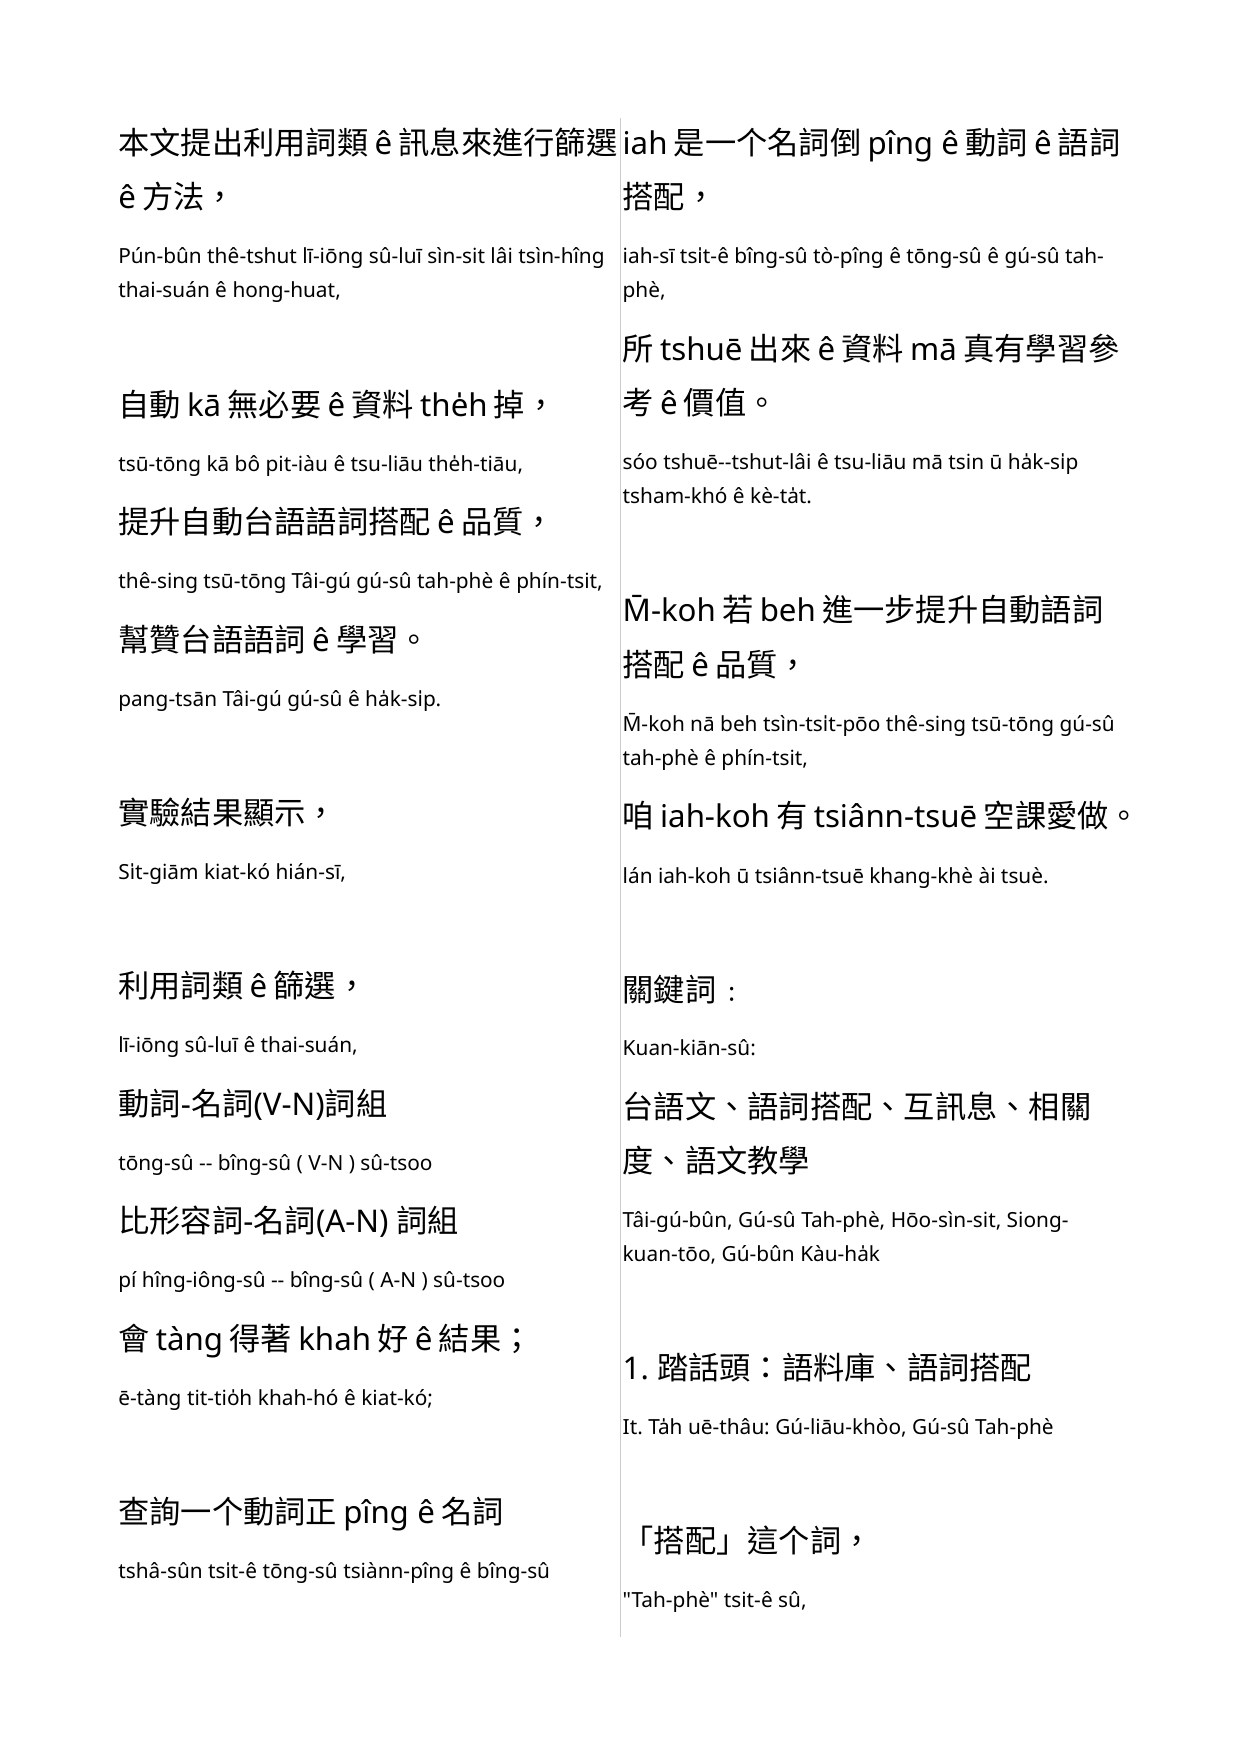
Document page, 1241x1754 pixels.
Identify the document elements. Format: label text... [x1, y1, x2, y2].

text tōng-sû -- bîng-sû ( V-N ) sû-tsoo [118, 1148, 618, 1176]
text sóo tshuē--tshut-lâi ê tsu-liāu mā tsin ū ha̍k-si̍p tsham-khó ê kè-ta̍t. [622, 447, 1122, 510]
text tshâ-sûn tsi̍t-ê tōng-sû tsiànn-pîng ê bîng-sû [118, 1556, 618, 1585]
text 本文提出利用詞類ê訊息來進行篩選ê方法， [118, 118, 618, 218]
text 1. 踏話頭：語料庫、語詞搭配 [622, 1343, 1122, 1389]
text thê-sing tsū-tōng Tâi-gú gú-sû tah-phè ê phín-tsit, [118, 566, 618, 595]
text 提升自動台語語詞搭配ê品質， [118, 497, 618, 543]
text 台語文、語詞搭配、互訊息、相關度、語文教學 [622, 1082, 1122, 1182]
text iah-sī tsi̍t-ê bîng-sû tò-pîng ê tōng-sû ê gú-sû tah-phè, [622, 241, 1122, 304]
text It. Ta̍h uē-thâu: Gú-liāu-khòo, Gú-sû Tah-phè [622, 1412, 1122, 1441]
text 查詢一个動詞正pîng ê名詞 [118, 1487, 618, 1533]
text 會tàng得著khah好ê結果； [118, 1314, 618, 1359]
text 實驗結果顯示， [118, 788, 618, 833]
text Kuan-kiān-sû: [622, 1033, 1122, 1062]
text 所tshuē出來ê資料mā真有學習參考ê價值。 [622, 324, 1122, 424]
text 動詞-名詞(V-N)詞組 [118, 1079, 618, 1124]
text tsū-tōng kā bô pit-iàu ê tsu-liāu the̍h-tiāu, [118, 449, 618, 477]
text M̄-koh若beh進一步提升自動語詞搭配ê品質， [622, 586, 1122, 685]
text pí hîng-iông-sû -- bîng-sû ( A-N ) sû-tsoo [118, 1266, 618, 1294]
text M̄-koh nā beh tsìn-tsi̍t-pōo thê-sing tsū-tōng gú-sû tah-phè ê phín-tsit, [622, 709, 1122, 771]
text 關鍵詞﹕ [622, 965, 1122, 1010]
text ē-tàng tit-tio̍h khah-hó ê kiat-kó; [118, 1383, 618, 1412]
text Pún-bûn thê-tshut lī-iōng sû-luī sìn-sit lâi tsìn-hîng thai-suán ê hong-huat, [118, 242, 618, 304]
text Tâi-gú-bûn, Gú-sû Tah-phè, Hōo-sìn-sit, Siong-kuan-tōo, Gú-bûn Kàu-ha̍k [622, 1205, 1122, 1268]
text pang-tsān Tâi-gú gú-sû ê ha̍k-si̍p. [118, 684, 618, 713]
text lī-iōng sû-luī ê thai-suán, [118, 1030, 618, 1058]
text "Tah-phè" tsit-ê sû, [622, 1585, 1122, 1613]
text 自動kā無必要ê資料the̍h掉， [118, 380, 618, 425]
text iah是一个名詞倒pîng ê動詞ê語詞搭配， [622, 118, 1122, 218]
text 幫贊台語語詞ê學習。 [118, 615, 618, 661]
text 「搭配」這个詞， [622, 1516, 1122, 1562]
text Si̍t-giām kiat-kó hián-sī, [118, 857, 618, 885]
text 咱iah-koh有tsiânn-tsuē空課愛做。 [622, 792, 1122, 837]
text 比形容詞-名詞(A-N) 詞組 [118, 1196, 618, 1242]
text lán iah-koh ū tsiânn-tsuē khang-khè ài tsuè. [622, 861, 1122, 889]
text 利用詞類ê篩選， [118, 961, 618, 1006]
